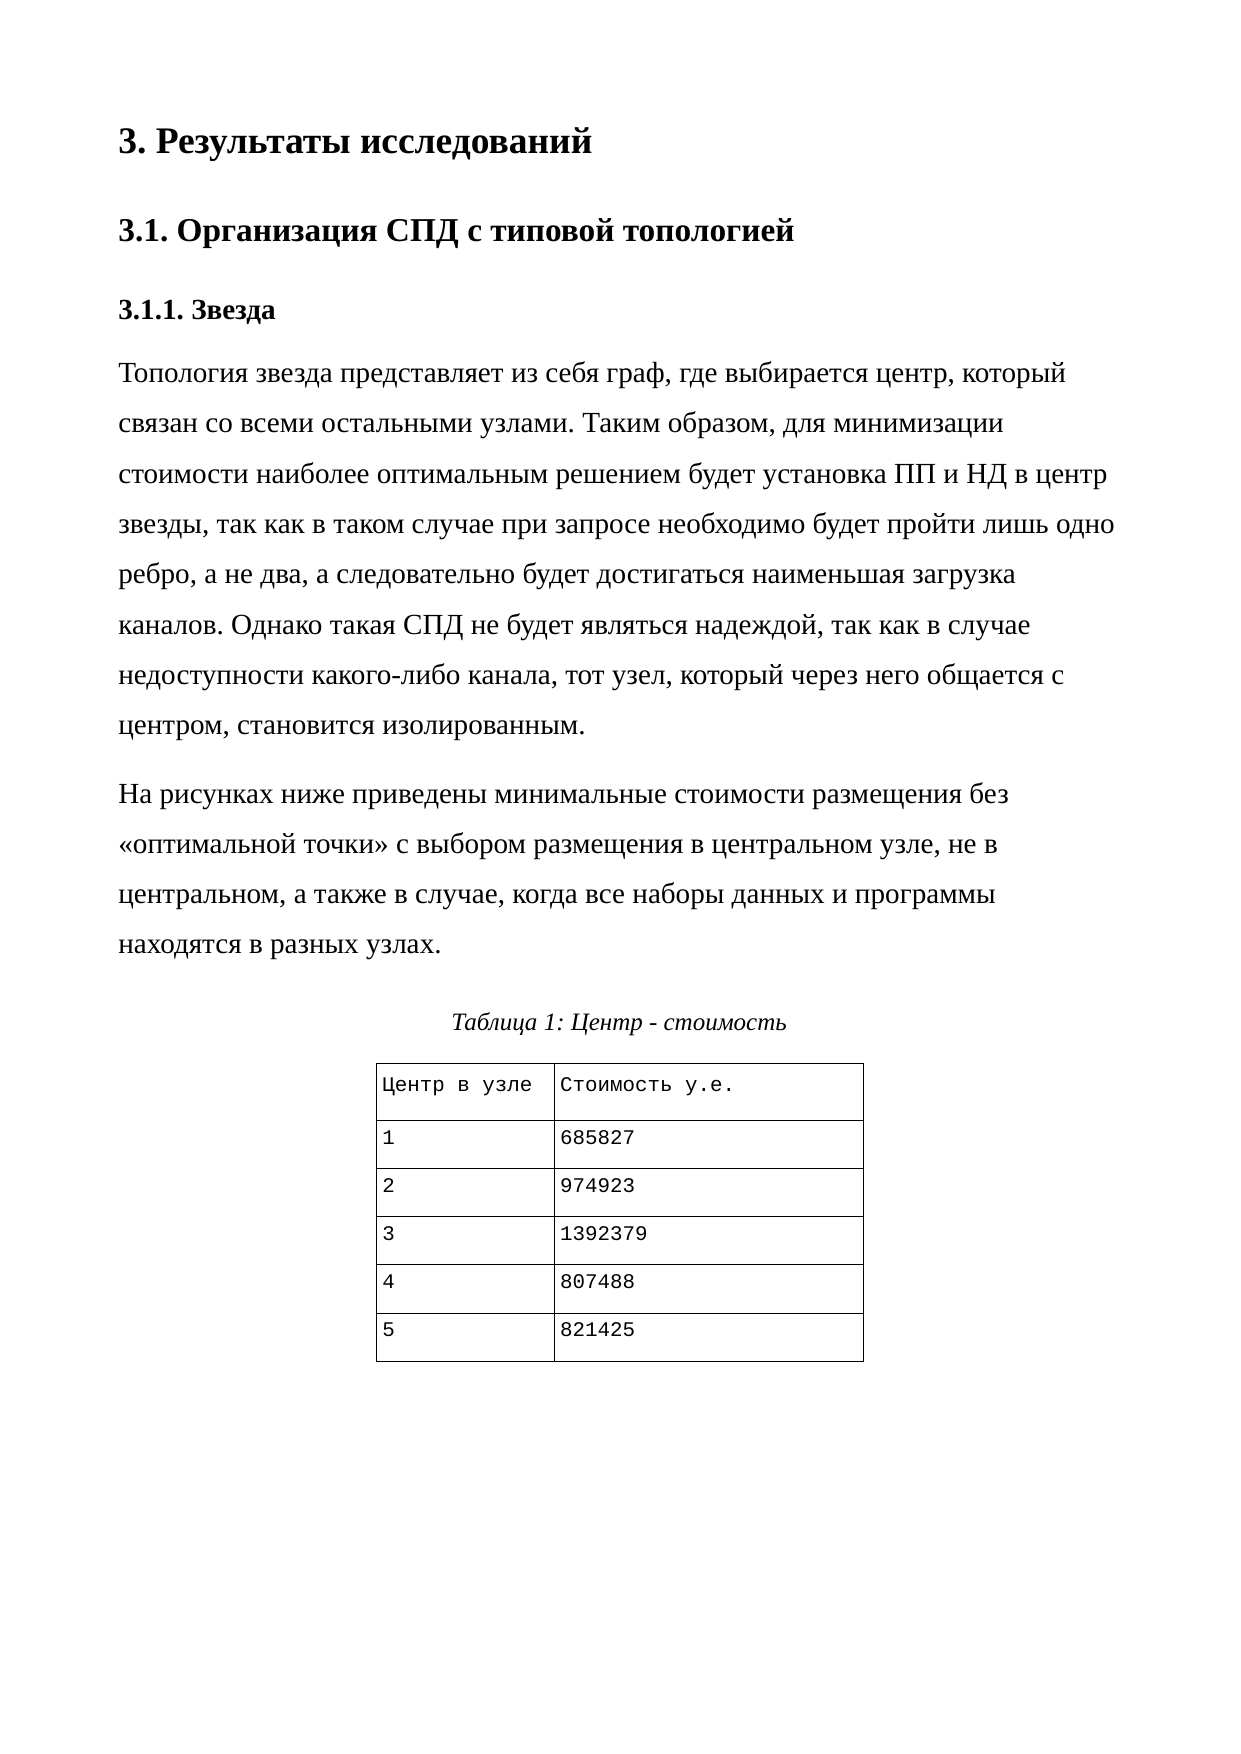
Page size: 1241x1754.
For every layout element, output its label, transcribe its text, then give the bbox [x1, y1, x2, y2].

table_cell 974923 [555, 1169, 863, 1216]
text На рисунках ниже приведены минимальные стоимости размещения без «оптимальной точки» с выбором размещения в центральном узле, не в центральном, а также в случае, когда все наборы данных и программы находятся в разных узлах. [118, 776, 1122, 960]
text Таблица 1: Центр - стоимость [118, 1007, 1122, 1036]
subtitle 3. Результаты исследований [118, 118, 1122, 161]
table_header Центр в узле [377, 1064, 554, 1120]
table_header Стоимость y.e. [555, 1064, 863, 1120]
table_cell 5 [377, 1314, 554, 1361]
subtitle 3.1. Организация СПД с типовой топологией [118, 210, 1122, 248]
table_cell 2 [377, 1169, 554, 1216]
subtitle 3.1.1. Звезда [118, 292, 1122, 326]
table_cell 3 [377, 1217, 554, 1264]
table_cell 1392379 [555, 1217, 863, 1264]
table_cell 685827 [555, 1121, 863, 1168]
table_cell 821425 [555, 1314, 863, 1361]
table_cell 1 [377, 1121, 554, 1168]
table_cell 807488 [555, 1265, 863, 1312]
text Топология звезда представляет из себя граф, где выбирается центр, который связан со всеми остальными узлами. Таким образом, для минимизации стоимости наиболее оптимальным решением будет установка ПП и НД в центр звезды, так как в таком случае при запросе необходимо будет пройти лишь одно ребро, а не два, а следовательно будет достигаться наименьшая загрузка каналов. Однако такая СПД не будет являться надеждой, так как в случае недоступности какого-либо канала, тот узел, который через него общается с центром, становится изолированным. [118, 355, 1122, 741]
table_cell 4 [377, 1265, 554, 1312]
